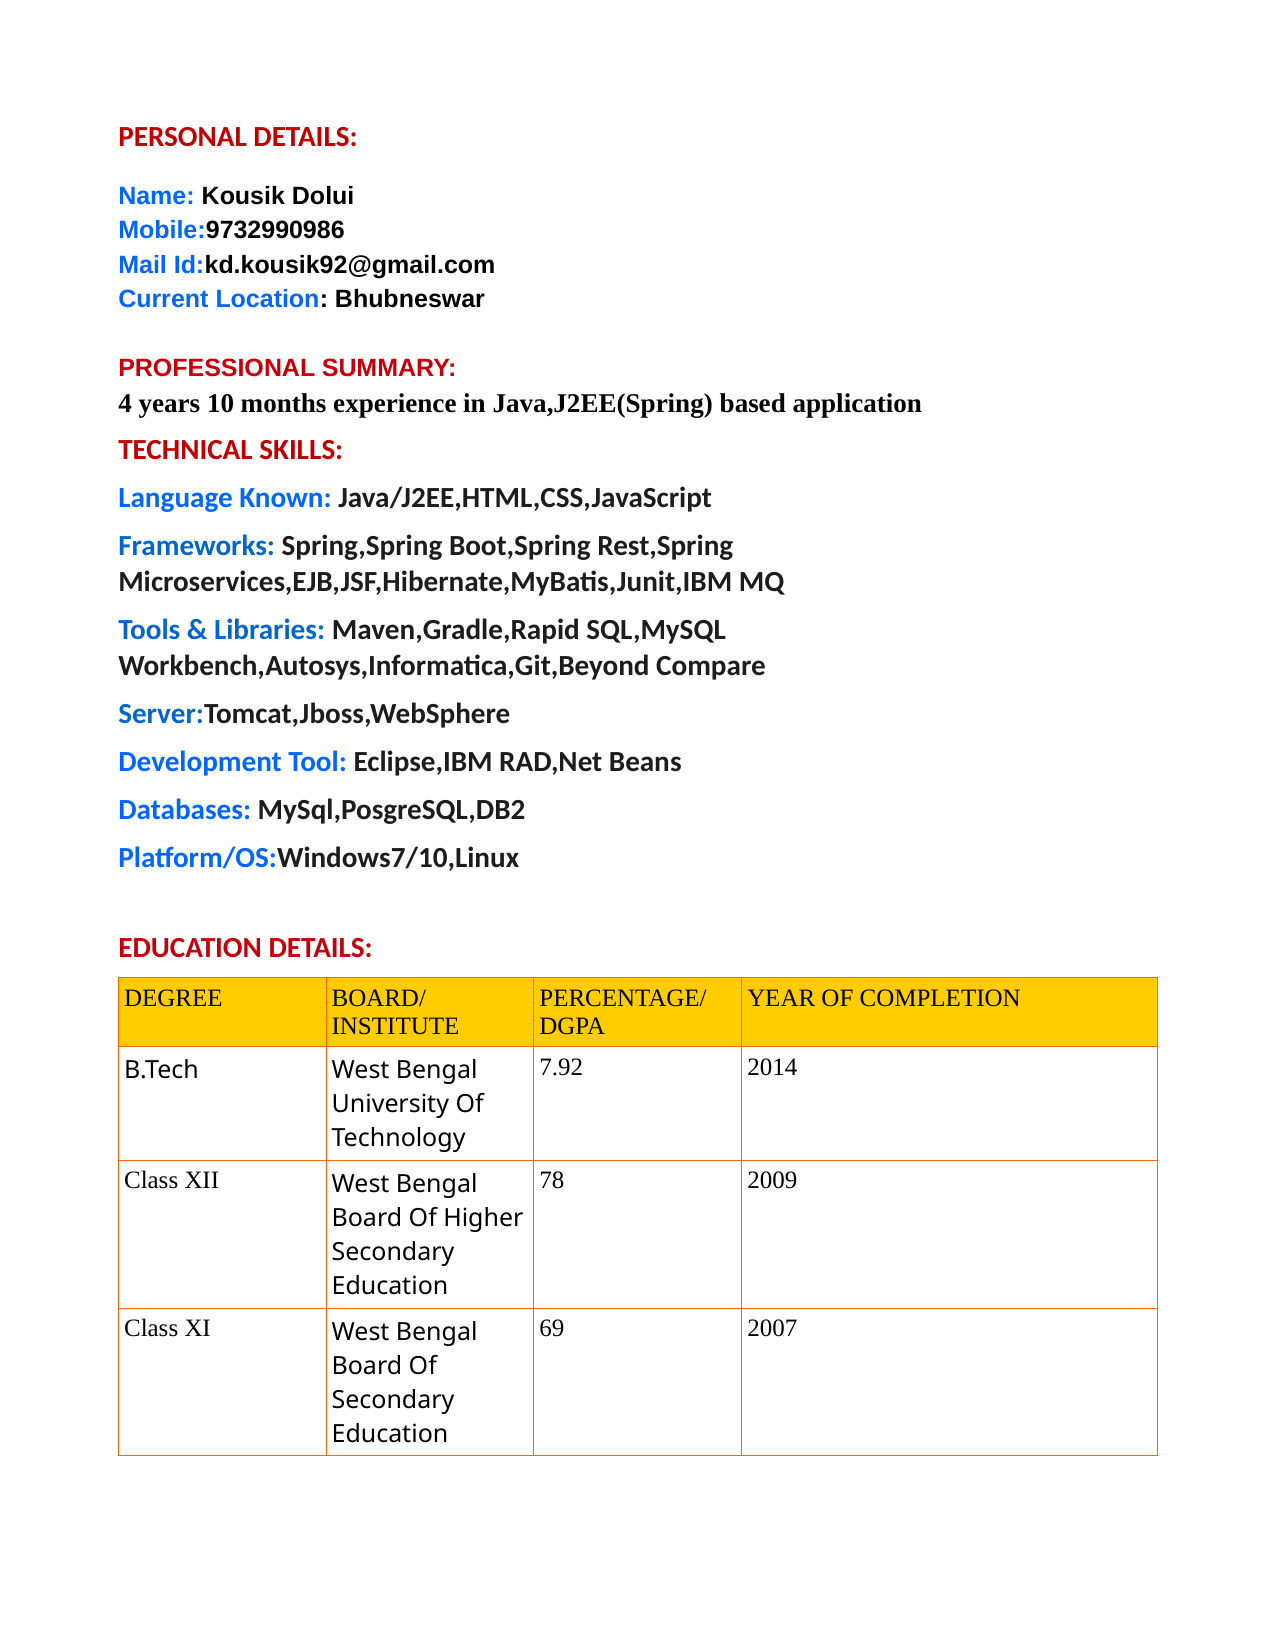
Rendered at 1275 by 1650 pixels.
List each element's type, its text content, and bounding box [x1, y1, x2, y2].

table_header DEGREE [119, 978, 326, 1046]
table_cell West Bengal Board Of Higher Secondary Education [327, 1161, 533, 1307]
text Name: Kousik Dolui [118, 181, 1157, 209]
table_header PERCENTAGE/DGPA [534, 978, 741, 1046]
table_cell 2007 [742, 1309, 1157, 1455]
text Tools & Libraries: Maven,Gradle,Rapid SQL,MySQL Workbench,Autosys,Informatica,Git,Beyond Compare [118, 611, 1157, 682]
text Databases: MySql,PosgreSQL,DB2 [118, 791, 1157, 827]
table_cell 2014 [742, 1047, 1157, 1160]
text EDUCATION DETAILS: [118, 929, 1157, 964]
text TECHNICAL SKILLS: [118, 431, 1157, 467]
text Mail Id:kd.kousik92@gmail.com [118, 250, 1157, 278]
text Mobile:9732990986 [118, 215, 1157, 244]
table_cell 7.92 [534, 1047, 741, 1160]
table_cell 2009 [742, 1161, 1157, 1307]
text Current Location: Bhubneswar [118, 284, 1157, 313]
text Development Tool: Eclipse,IBM RAD,Net Beans [118, 743, 1157, 779]
table_cell West Bengal Board Of Secondary Education [327, 1309, 533, 1455]
table_cell Class XII [119, 1161, 326, 1307]
text PERSONAL DETAILS: [118, 118, 1157, 154]
table_cell West Bengal University Of Technology [327, 1047, 533, 1160]
table_header YEAR OF COMPLETION [742, 978, 1157, 1046]
text Server:Tomcat,Jboss,WebSphere [118, 695, 1157, 731]
table_cell Class XI [119, 1309, 326, 1455]
text Language Known: Java/J2EE,HTML,CSS,JavaScript [118, 479, 1157, 515]
text Frameworks: Spring,Spring Boot,Spring Rest,Spring Microservices,EJB,JSF,Hibernate,MyBatis,Junit,IBM MQ [118, 527, 1157, 599]
text PROFESSIONAL SUMMARY: [118, 353, 1157, 382]
table_cell 69 [534, 1309, 741, 1455]
text Platform/OS:Windows7/10,Linux [118, 839, 1157, 875]
table_cell B.Tech [119, 1047, 326, 1160]
text 4 years 10 months experience in Java,J2EE(Spring) based application [118, 388, 1157, 419]
table_cell 78 [534, 1161, 741, 1307]
table_header BOARD/INSTITUTE [327, 978, 533, 1046]
